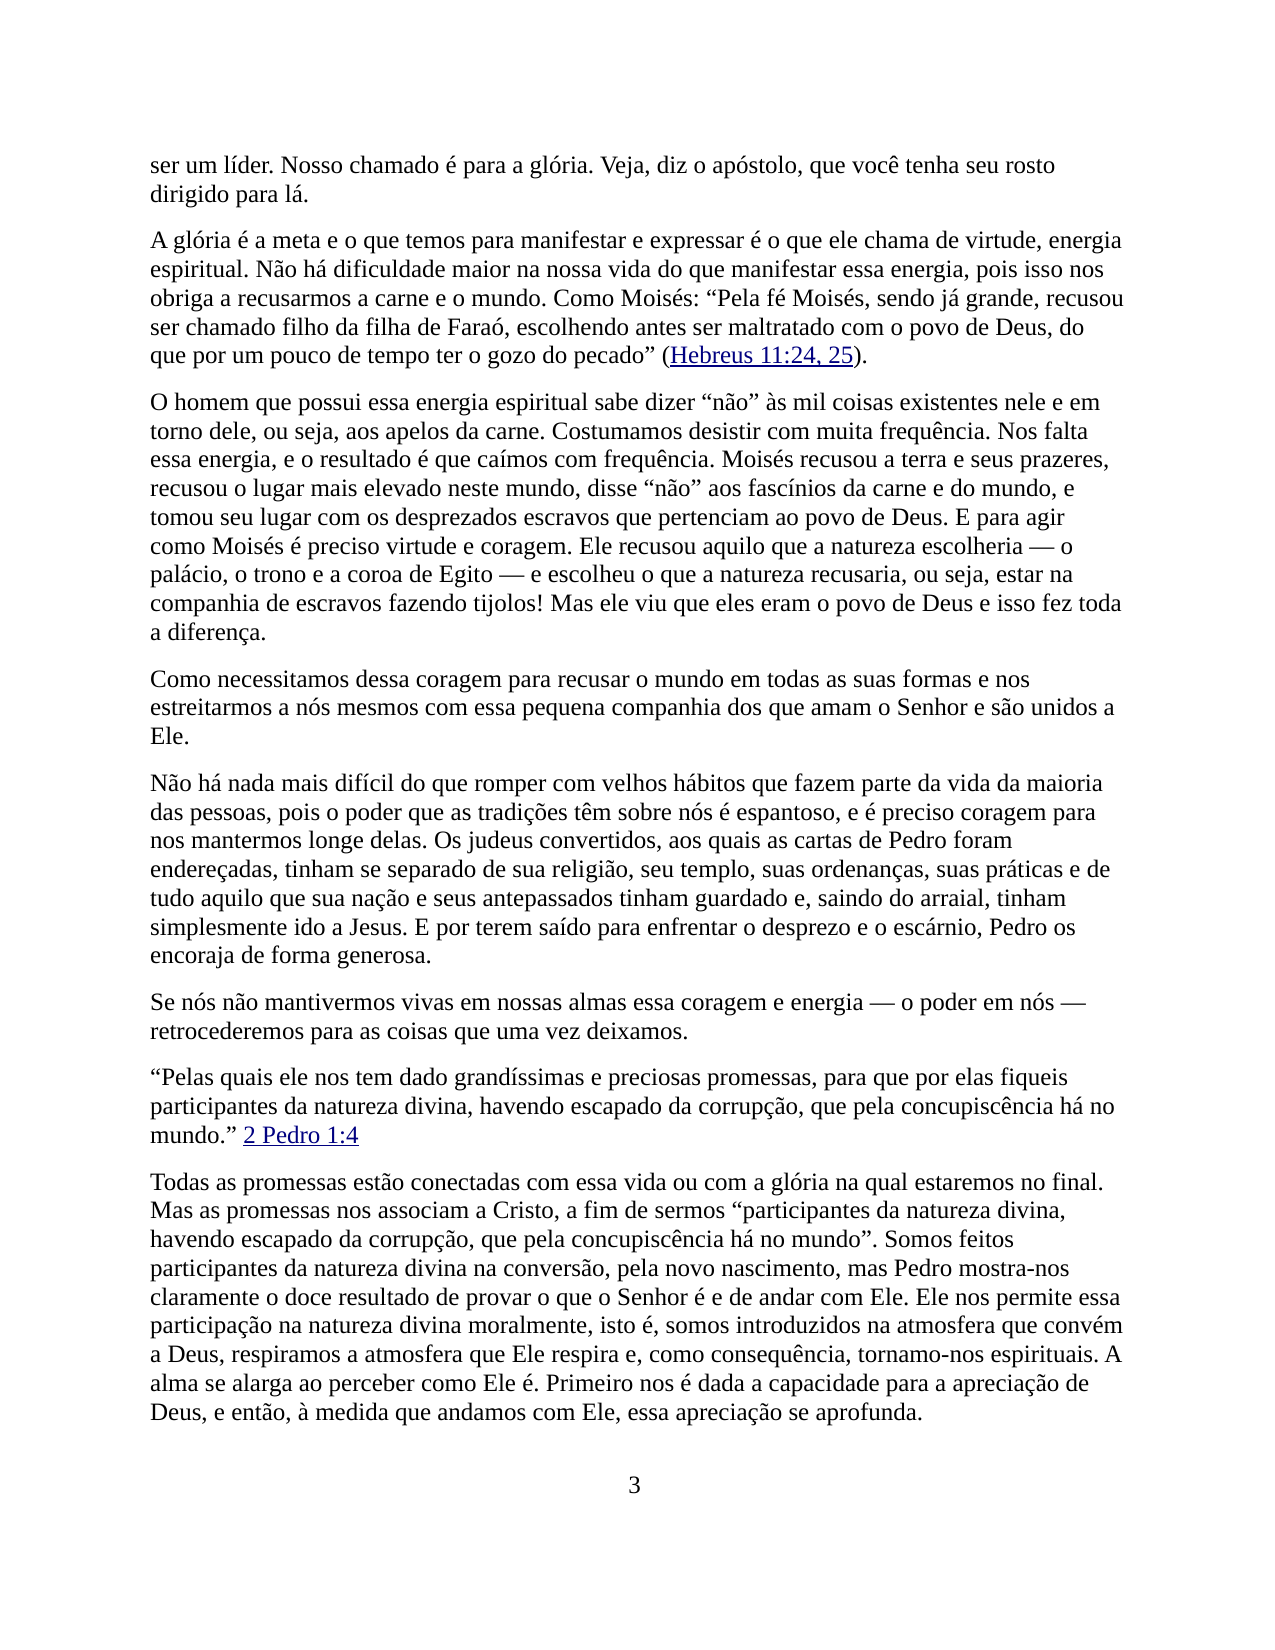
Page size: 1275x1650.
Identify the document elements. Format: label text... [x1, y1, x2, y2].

text ser um líder. Nosso chamado é para a glória. Veja, diz o apóstolo, que você tenha seu rosto dirigido para lá. [150, 150, 1125, 207]
text Se nós não mantivermos vivas em nossas almas essa coragem e energia — o poder em nós — retrocederemos para as coisas que uma vez deixamos. [150, 987, 1125, 1044]
text Todas as promessas estão conectadas com essa vida ou com a glória na qual estaremos no final. Mas as promessas nos associam a Cristo, a fim de sermos “participantes da natureza divina, havendo escapado da corrupção, que pela concupiscência há no mundo”. Somos feitos participantes da natureza divina na conversão, pela novo nascimento, mas Pedro mostra-nos claramente o doce resultado de provar o que o Senhor é e de andar com Ele. Ele nos permite essa participação na natureza divina moralmente, isto é, somos introduzidos na atmosfera que convém a Deus, respiramos a atmosfera que Ele respira e, como consequência, tornamo-nos espirituais. A alma se alarga ao perceber como Ele é. Primeiro nos é dada a capacidade para a apreciação de Deus, e então, à medida que andamos com Ele, essa apreciação se aprofunda. [150, 1167, 1125, 1425]
text Não há nada mais difícil do que romper com velhos hábitos que fazem parte da vida da maioria das pessoas, pois o poder que as tradições têm sobre nós é espantoso, e é preciso coragem para nos mantermos longe delas. Os judeus convertidos, aos quais as cartas de Pedro foram endereçadas, tinham se separado de sua religião, seu templo, suas ordenanças, suas práticas e de tudo aquilo que sua nação e seus antepassados tinham guardado e, saindo do arraial, tinham simplesmente ido a Jesus. E por terem saído para enfrentar o desprezo e o escárnio, Pedro os encoraja de forma generosa. [150, 768, 1125, 969]
text A glória é a meta e o que temos para manifestar e expressar é o que ele chama de virtude, energia espiritual. Não há dificuldade maior na nossa vida do que manifestar essa energia, pois isso nos obriga a recusarmos a carne e o mundo. Como Moisés: “Pela fé Moisés, sendo já grande, recusou ser chamado filho da filha de Faraó, escolhendo antes ser maltratado com o povo de Deus, do que por um pouco de tempo ter o gozo do pecado” (Hebreus 11:24, 25). [150, 225, 1125, 369]
text “Pelas quais ele nos tem dado grandíssimas e preciosas promessas, para que por elas fiqueis participantes da natureza divina, havendo escapado da corrupção, que pela concupiscência há no mundo.” 2 Pedro 1:4 [150, 1062, 1125, 1149]
text Como necessitamos dessa coragem para recusar o mundo em todas as suas formas e nos estreitarmos a nós mesmos com essa pequena companhia dos que amam o Senhor e são unidos a Ele. [150, 664, 1125, 750]
text O homem que possui essa energia espiritual sabe dizer “não” às mil coisas existentes nele e em torno dele, ou seja, aos apelos da carne. Costumamos desistir com muita frequência. Nos falta essa energia, e o resultado é que caímos com frequência. Moisés recusou a terra e seus prazeres, recusou o lugar mais elevado neste mundo, disse “não” aos fascínios da carne e do mundo, e tomou seu lugar com os desprezados escravos que pertenciam ao povo de Deus. E para agir como Moisés é preciso virtude e coragem. Ele recusou aquilo que a natureza escolheria — o palácio, o trono e a coroa de Egito — e escolheu o que a natureza recusaria, ou seja, estar na companhia de escravos fazendo tijolos! Mas ele viu que eles eram o povo de Deus e isso fez toda a diferença. [150, 387, 1125, 646]
